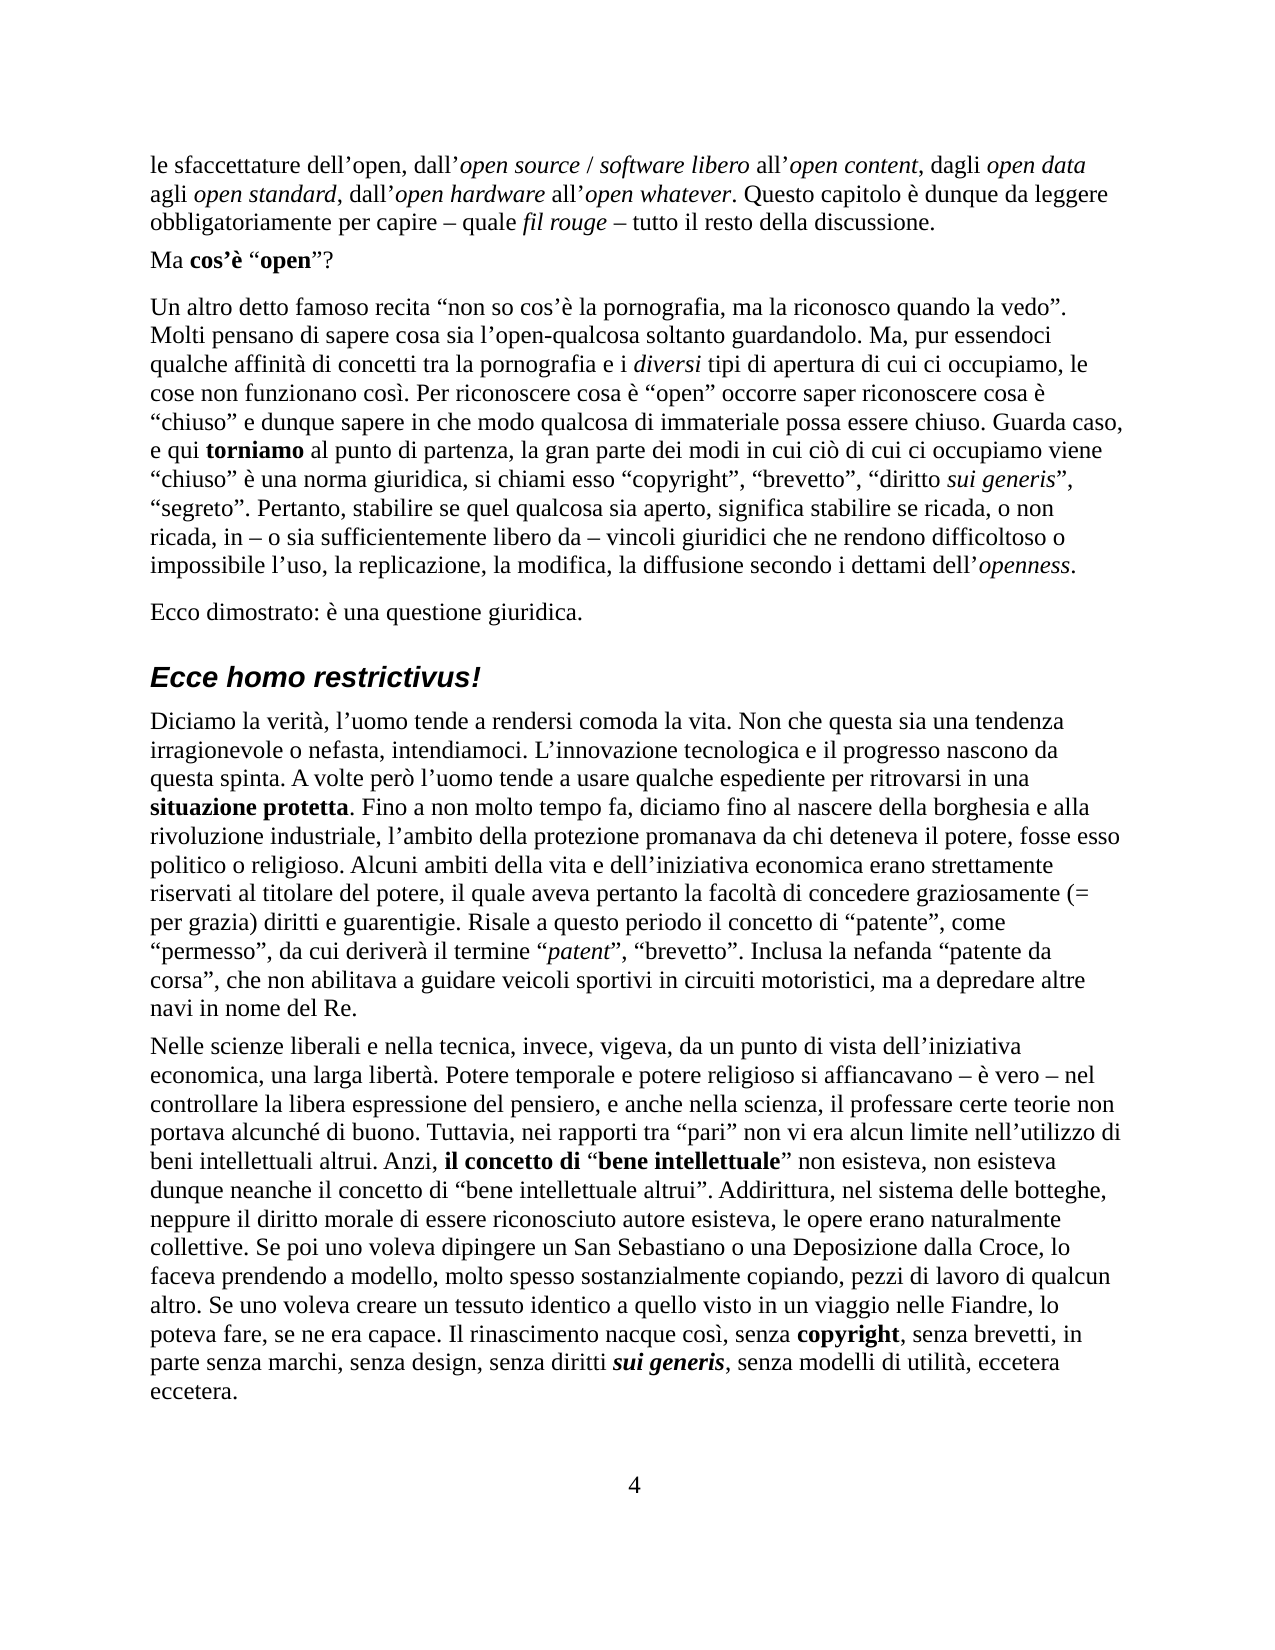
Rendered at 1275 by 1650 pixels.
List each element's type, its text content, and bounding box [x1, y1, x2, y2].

text Un altro detto famoso recita “non so cos’è la pornografia, ma la riconosco quando la vedo”. Molti pensano di sapere cosa sia l’open-qualcosa soltanto guardandolo. Ma, pur essendoci qualche affinità di concetti tra la pornografia e i diversi tipi di apertura di cui ci occupiamo, le cose non funzionano così. Per riconoscere cosa è “open” occorre saper riconoscere cosa è “chiuso” e dunque sapere in che modo qualcosa di immateriale possa essere chiuso. Guarda caso, e qui torniamo al punto di partenza, la gran parte dei modi in cui ciò di cui ci occupiamo viene “chiuso” è una norma giuridica, si chiami esso “copyright”, “brevetto”, “diritto sui generis”, “segreto”. Pertanto, stabilire se quel qualcosa sia aperto, significa stabilire se ricada, o non ricada, in – o sia sufficientemente libero da – vincoli giuridici che ne rendono difficoltoso o impossibile l’uso, la replicazione, la modifica, la diffusione secondo i dettami dell’openness. [150, 292, 1125, 579]
text Diciamo la verità, l’uomo tende a rendersi comoda la vita. Non che questa sia una tendenza irragionevole o nefasta, intendiamoci. L’innovazione tecnologica e il progresso nascono da questa spinta. A volte però l’uomo tende a usare qualche espediente per ritrovarsi in una situazione protetta. Fino a non molto tempo fa, diciamo fino al nascere della borghesia e alla rivoluzione industriale, l’ambito della protezione promanava da chi deteneva il potere, fosse esso politico o religioso. Alcuni ambiti della vita e dell’iniziativa economica erano strettamente riservati al titolare del potere, il quale aveva pertanto la facoltà di concedere graziosamente (= per grazia) diritti e guarentigie. Risale a questo periodo il concetto di “patente”, come “permesso”, da cui deriverà il termine “patent”, “brevetto”. Inclusa la nefanda “patente da corsa”, che non abilitava a guidare veicoli sportivi in circuiti motoristici, ma a depredare altre navi in nome del Re. [150, 706, 1125, 1022]
subtitle Ecce homo restrictivus! [150, 660, 1125, 693]
text Ecco dimostrato: è una questione giuridica. [150, 597, 1125, 626]
text Ma cos’è “open”? [150, 245, 1125, 274]
text Nelle scienze liberali e nella tecnica, invece, vigeva, da un punto di vista dell’iniziativa economica, una larga libertà. Potere temporale e potere religioso si affiancavano – è vero – nel controllare la libera espressione del pensiero, e anche nella scienza, il professare certe teorie non portava alcunché di buono. Tuttavia, nei rapporti tra “pari” non vi era alcun limite nell’utilizzo di beni intellettuali altrui. Anzi, il concetto di “bene intellettuale” non esisteva, non esisteva dunque neanche il concetto di “bene intellettuale altrui”. Addirittura, nel sistema delle botteghe, neppure il diritto morale di essere riconosciuto autore esisteva, le opere erano naturalmente collettive. Se poi uno voleva dipingere un San Sebastiano o una Deposizione dalla Croce, lo faceva prendendo a modello, molto spesso sostanzialmente copiando, pezzi di lavoro di qualcun altro. Se uno voleva creare un tessuto identico a quello visto in un viaggio nelle Fiandre, lo poteva fare, se ne era capace. Il rinascimento nacque così, senza copyright, senza brevetti, in parte senza marchi, senza design, senza diritti sui generis, senza modelli di utilità, eccetera eccetera. [150, 1031, 1125, 1405]
text le sfaccettature dell’open, dall’open source / software libero all’open content, dagli open data agli open standard, dall’open hardware all’open whatever. Questo capitolo è dunque da leggere obbligatoriamente per capire – quale fil rouge – tutto il resto della discussione. [150, 150, 1125, 236]
